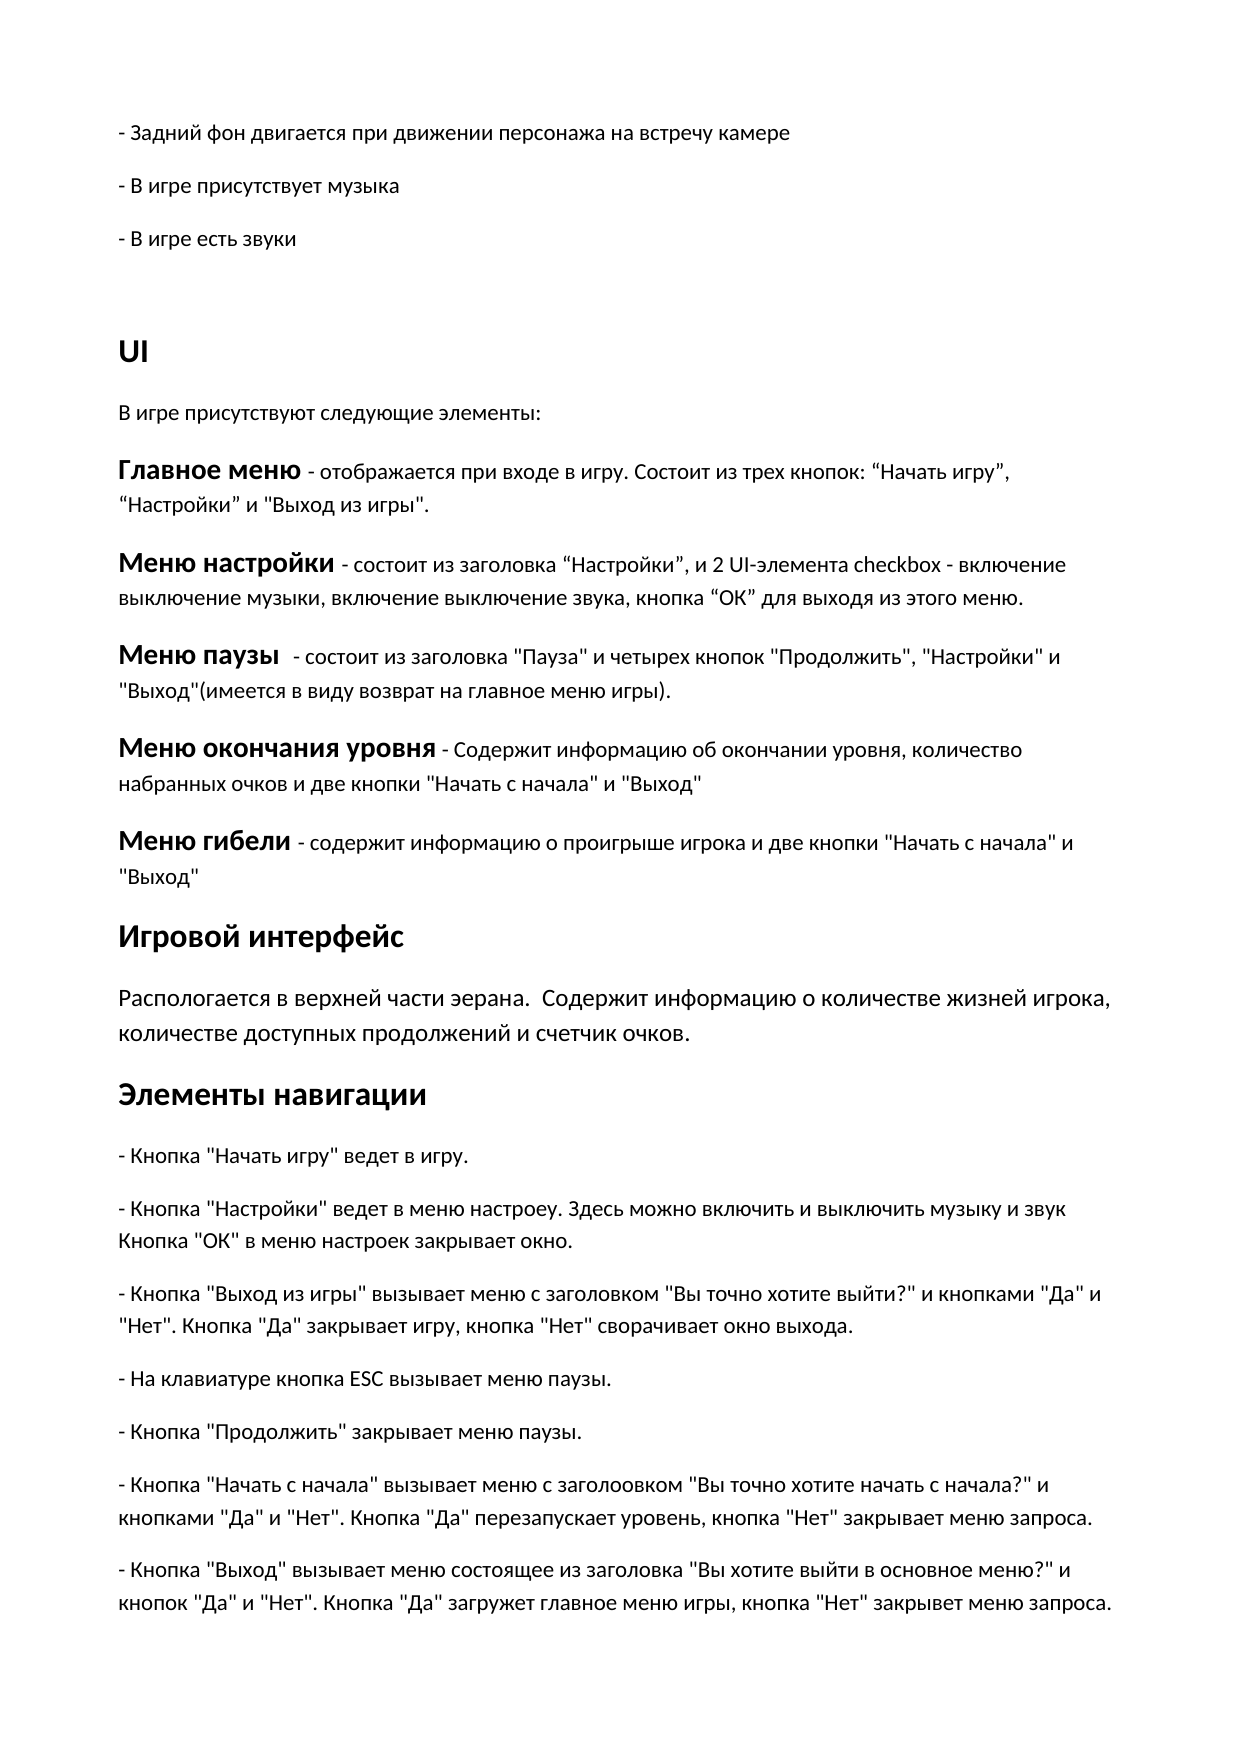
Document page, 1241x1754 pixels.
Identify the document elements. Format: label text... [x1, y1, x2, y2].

text - Кнопка "Выход из игры" вызывает меню с заголовком "Вы точно хотите выйти?" и кнопками "Да" и "Нет". Кнопка "Да" закрывает игру, кнопка "Нет" сворачивает окно выхода. [118, 1279, 1122, 1339]
text Элементы навигации [118, 1073, 1122, 1114]
text Меню настройки - состоит из заголовка “Настройки”, и 2 UI-элемента checkbox - включение выключение музыки, включение выключение звука, кнопка “ОК” для выходя из этого меню. [118, 544, 1122, 611]
text - В игре есть звуки [118, 224, 1122, 252]
text В игре присутствуют следующие элементы: [118, 398, 1122, 426]
text - Кнопка "Настройки" ведет в меню настроеу. Здесь можно включить и выключить музыку и звук Кнопка "ОК" в меню настроек закрывает окно. [118, 1194, 1122, 1254]
text Меню гибели - содержит информацию о проигрыше игрока и две кнопки "Начать с начала" и "Выход" [118, 822, 1122, 890]
text UI [118, 330, 1122, 371]
text - Кнопка "Начать с начала" вызывает меню с заголоовком "Вы точно хотите начать с начала?" и кнопками "Да" и "Нет". Кнопка "Да" перезапускает уровень, кнопка "Нет" закрывает меню запроса. [118, 1470, 1122, 1531]
text - В игре присутствует музыка [118, 171, 1122, 199]
text Меню окончания уровня - Содержит информацию об окончании уровня, количество набранных очков и две кнопки "Начать с начала" и "Выход" [118, 729, 1122, 797]
text Главное меню - отображается при входе в игру. Состоит из трех кнопок: “Начать игру”, “Настройки” и "Выход из игры". [118, 451, 1122, 519]
text - Кнопка "Выход" вызывает меню состоящее из заголовка "Вы хотите выйти в основное меню?" и кнопок "Да" и "Нет". Кнопка "Да" загружет главное меню игры, кнопка "Нет" закрывет меню запроса. [118, 1556, 1122, 1616]
text - На клавиатуре кнопка ESC вызывает меню паузы. [118, 1364, 1122, 1392]
text Распологается в верхней части эерана. Содержит информацию о количестве жизней игрока, количестве доступных продолжений и счетчик очков. [118, 982, 1122, 1048]
text - Задний фон двигается при движении персонажа на встречу камере [118, 118, 1122, 146]
text - Кнопка "Начать игру" ведет в игру. [118, 1141, 1122, 1169]
text Меню паузы - состоит из заголовка "Пауза" и четырех кнопок "Продолжить", "Настройки" и "Выход"(имеется в виду возврат на главное меню игры). [118, 636, 1122, 704]
text Игровой интерфейс [118, 915, 1122, 956]
text - Кнопка "Продолжить" закрывает меню паузы. [118, 1417, 1122, 1445]
